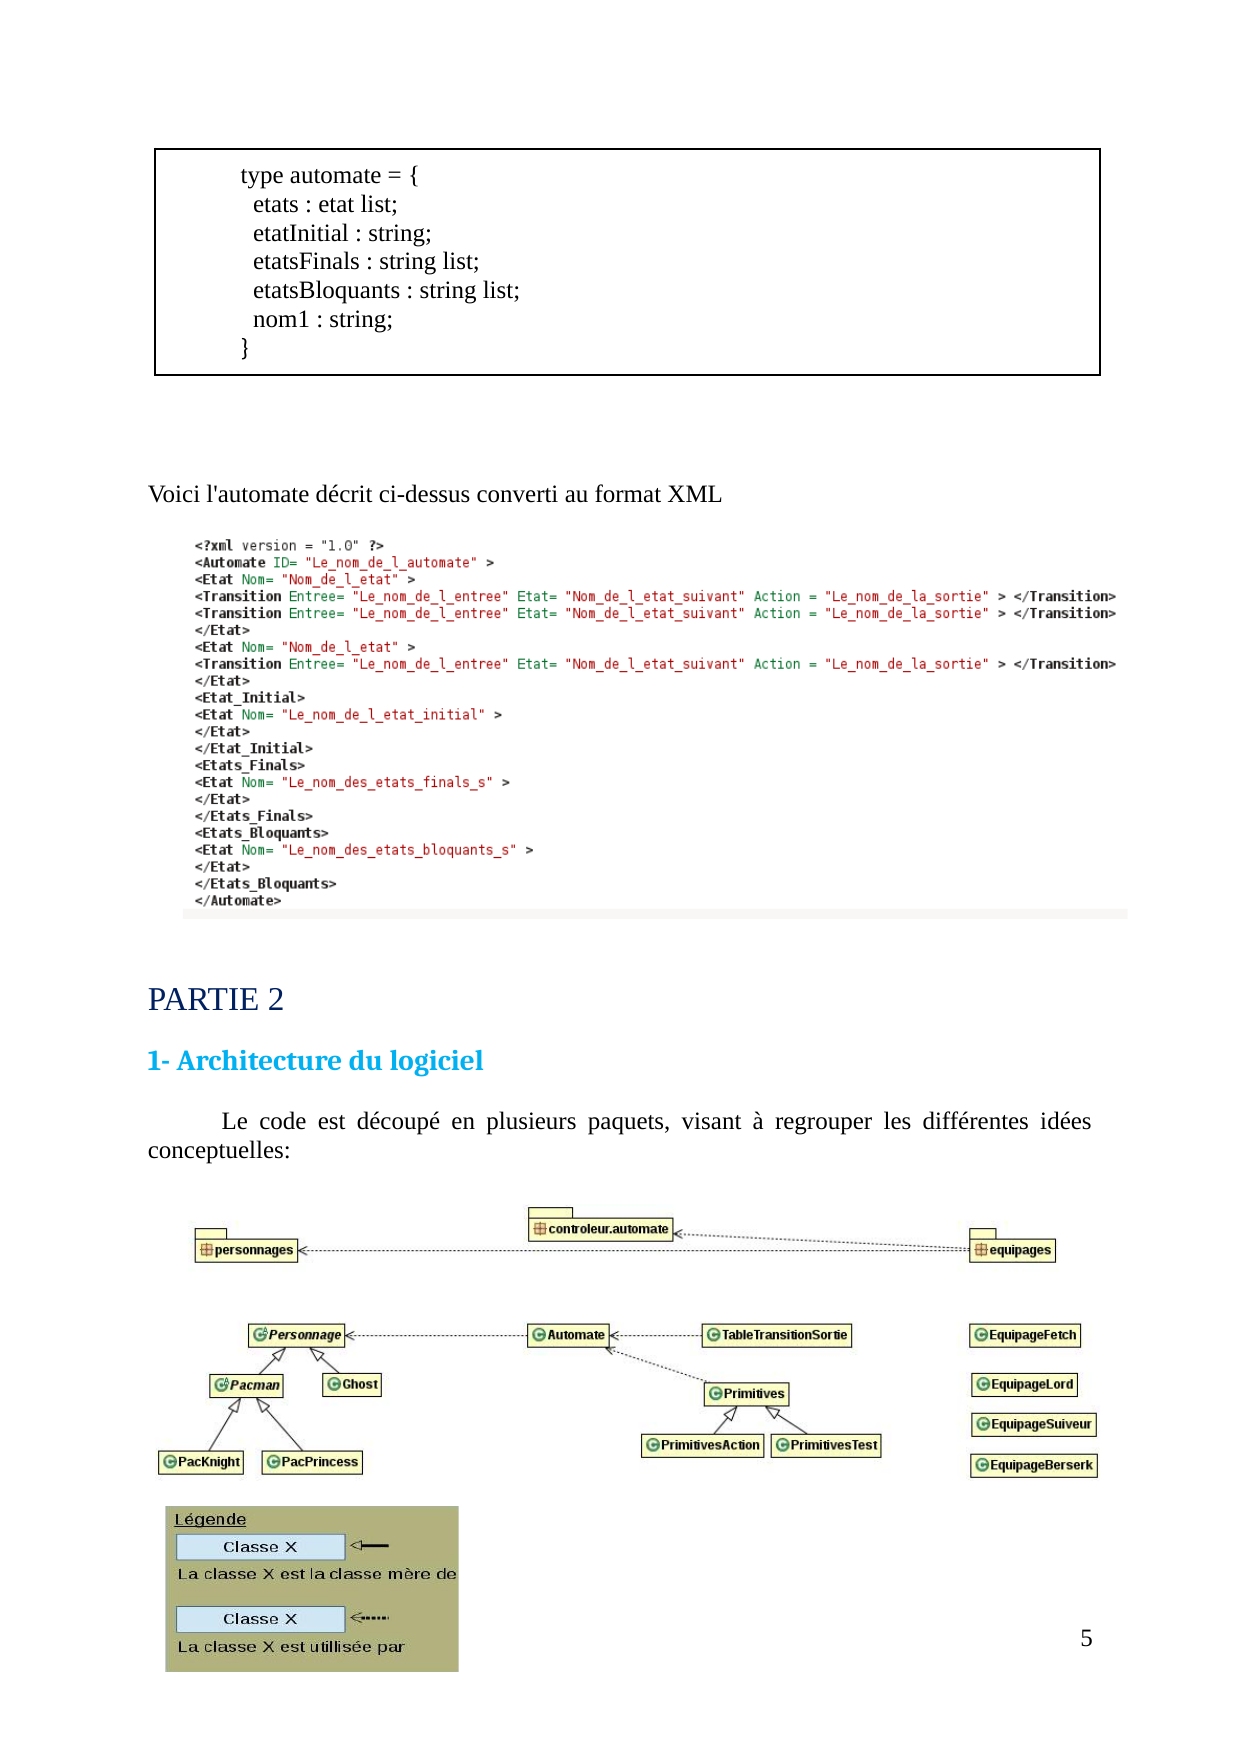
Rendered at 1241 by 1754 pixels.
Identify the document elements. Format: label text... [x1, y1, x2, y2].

text Le code est découpé en plusieurs paquets, visant à regrouper les différentes idées conceptuelles: [148, 1106, 1093, 1164]
picture [182, 528, 1128, 919]
picture [155, 1204, 1101, 1481]
picture [165, 1506, 459, 1672]
subtitle 1- Architecture du logiciel [148, 1044, 1093, 1078]
text Voici l'automate décrit ci-dessus converti au format XML [148, 479, 1093, 508]
table_header type automate = { etats : etat list; etatInitial : string; etatsFinals : string list; etatsBloquants : string list; nom1 : string; } [156, 150, 1099, 373]
subtitle PARTIE 2 [148, 979, 1093, 1018]
